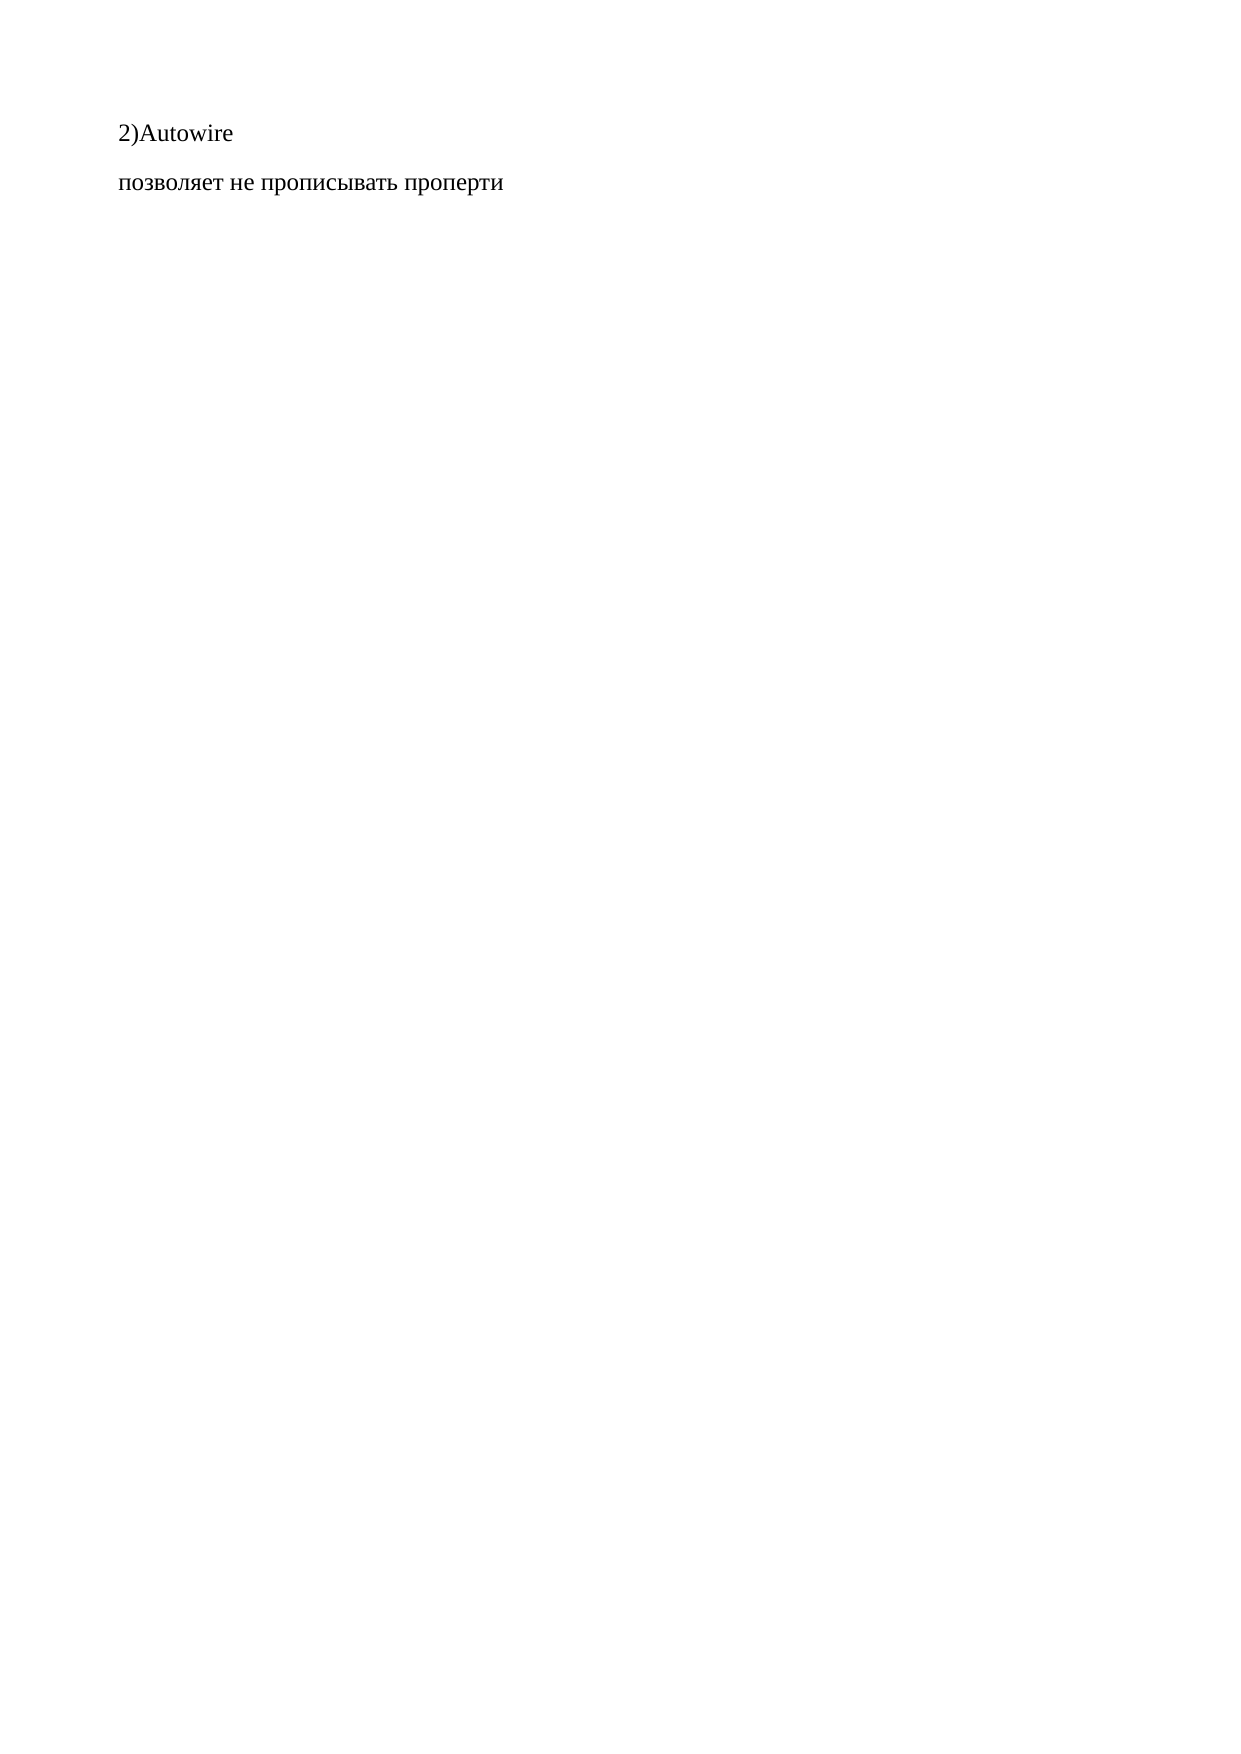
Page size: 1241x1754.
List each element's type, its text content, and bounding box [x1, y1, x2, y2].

text 2)Autowire [118, 118, 1122, 147]
text позволяет не прописывать проперти [118, 167, 1122, 196]
